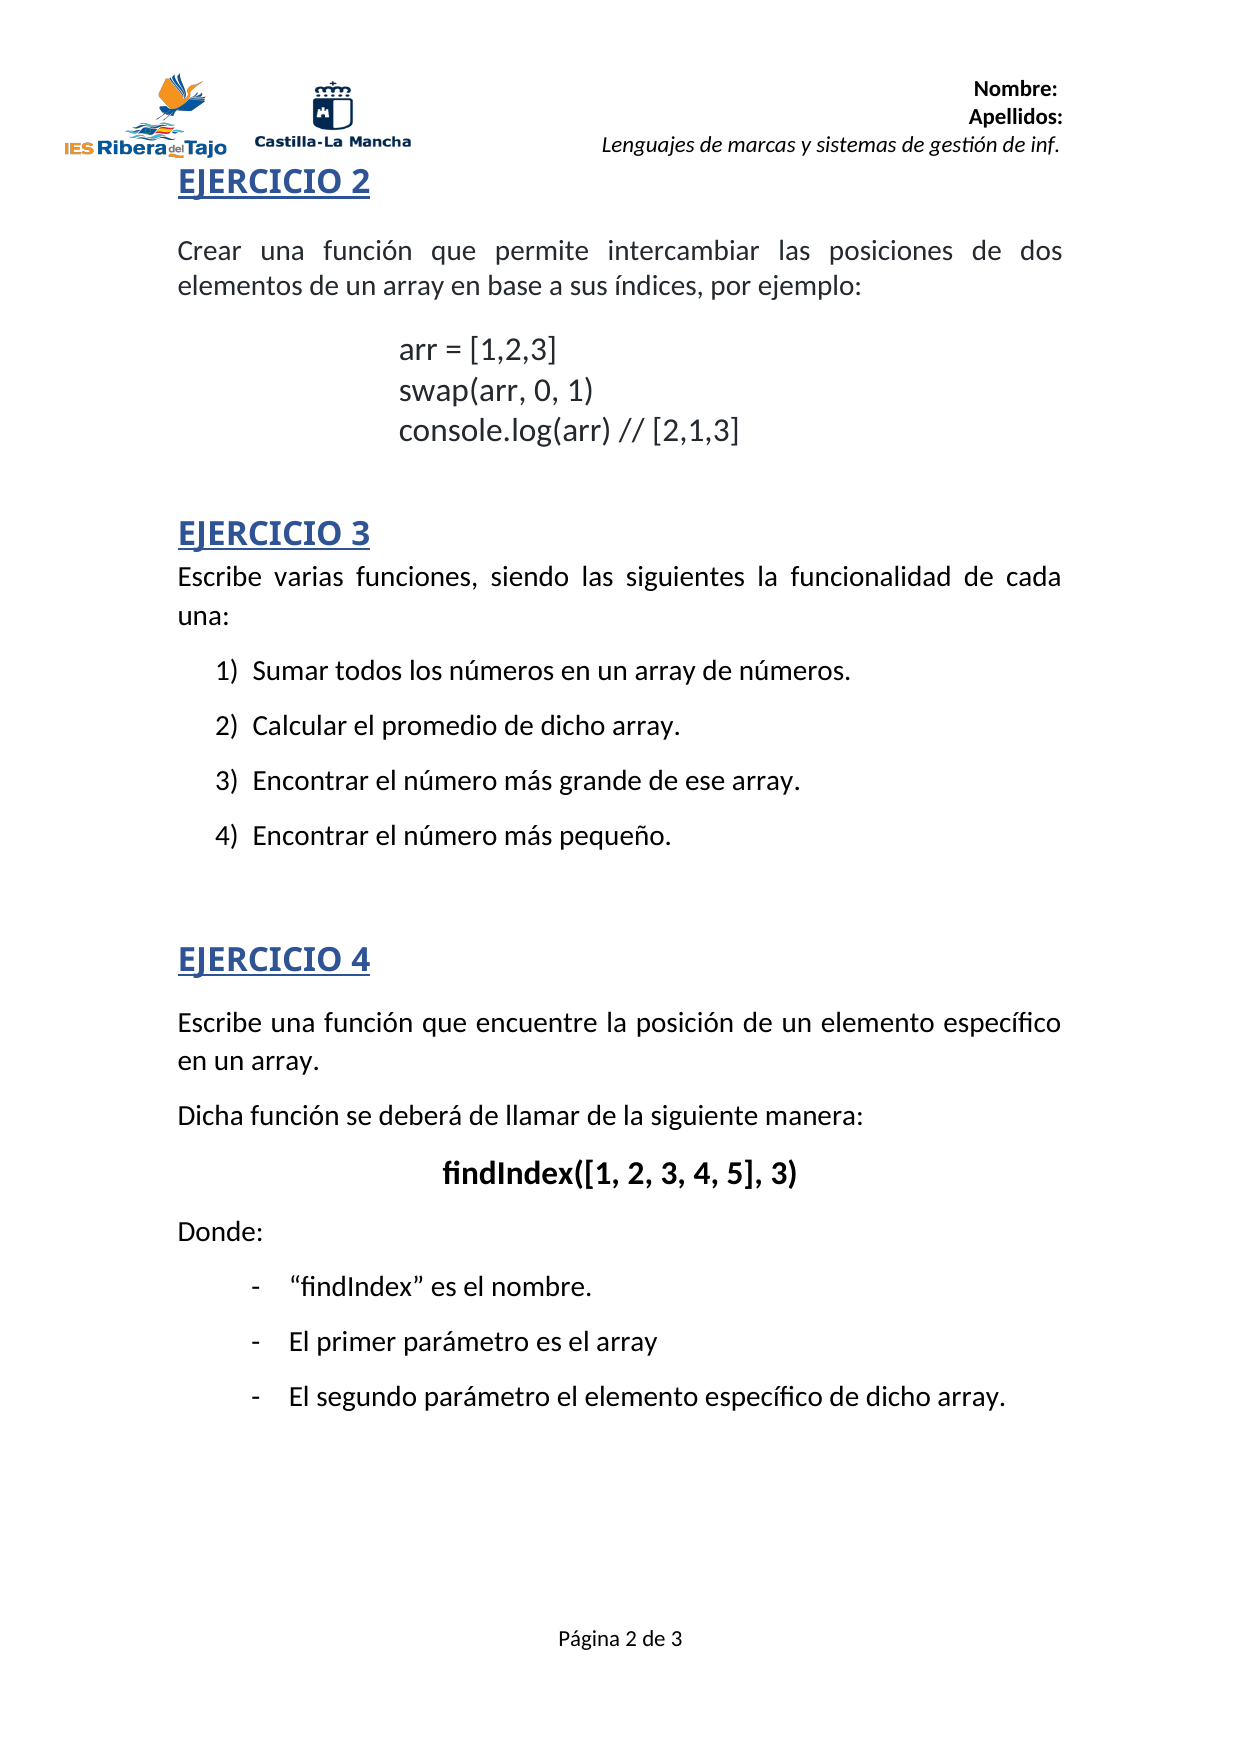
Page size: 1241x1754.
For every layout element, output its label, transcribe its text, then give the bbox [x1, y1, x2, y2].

picture [233, 73, 432, 158]
list El primer parámetro es el array [251, 1323, 1063, 1359]
list Calcular el promedio de dicho array. [215, 707, 1063, 742]
text arr = [1,2,3] [398, 328, 1063, 369]
list Encontrar el número más pequeño. [215, 817, 1063, 853]
text Dicha función se deberá de llamar de la siguiente manera: [177, 1097, 1063, 1133]
text Escribe una función que encuentre la posición de un elemento específico en un array. [177, 1004, 1063, 1078]
picture [65, 73, 227, 158]
text console.log(arr) // [2,1,3] [398, 409, 1063, 450]
subtitle EJERCICIO 3 [177, 509, 1063, 555]
list El segundo parámetro el elemento específico de dicho array. [251, 1378, 1063, 1414]
list Encontrar el número más grande de ese array. [215, 762, 1063, 798]
text swap(arr, 0, 1) [398, 369, 1063, 409]
list Sumar todos los números en un array de números. [215, 652, 1063, 687]
text Donde: [177, 1213, 1063, 1249]
text Escribe varias funciones, siendo las siguientes la funcionalidad de cada una: [177, 558, 1063, 632]
text findIndex([1, 2, 3, 4, 5], 3) [177, 1152, 1063, 1193]
list “findIndex” es el nombre. [251, 1268, 1063, 1304]
subtitle EJERCICIO 4 [177, 936, 1063, 981]
text Crear una función que permite intercambiar las posiciones de dos elementos de un array en base a sus índices, por ejemplo: [177, 232, 1063, 303]
subtitle EJERCICIO 2 [177, 158, 1063, 203]
